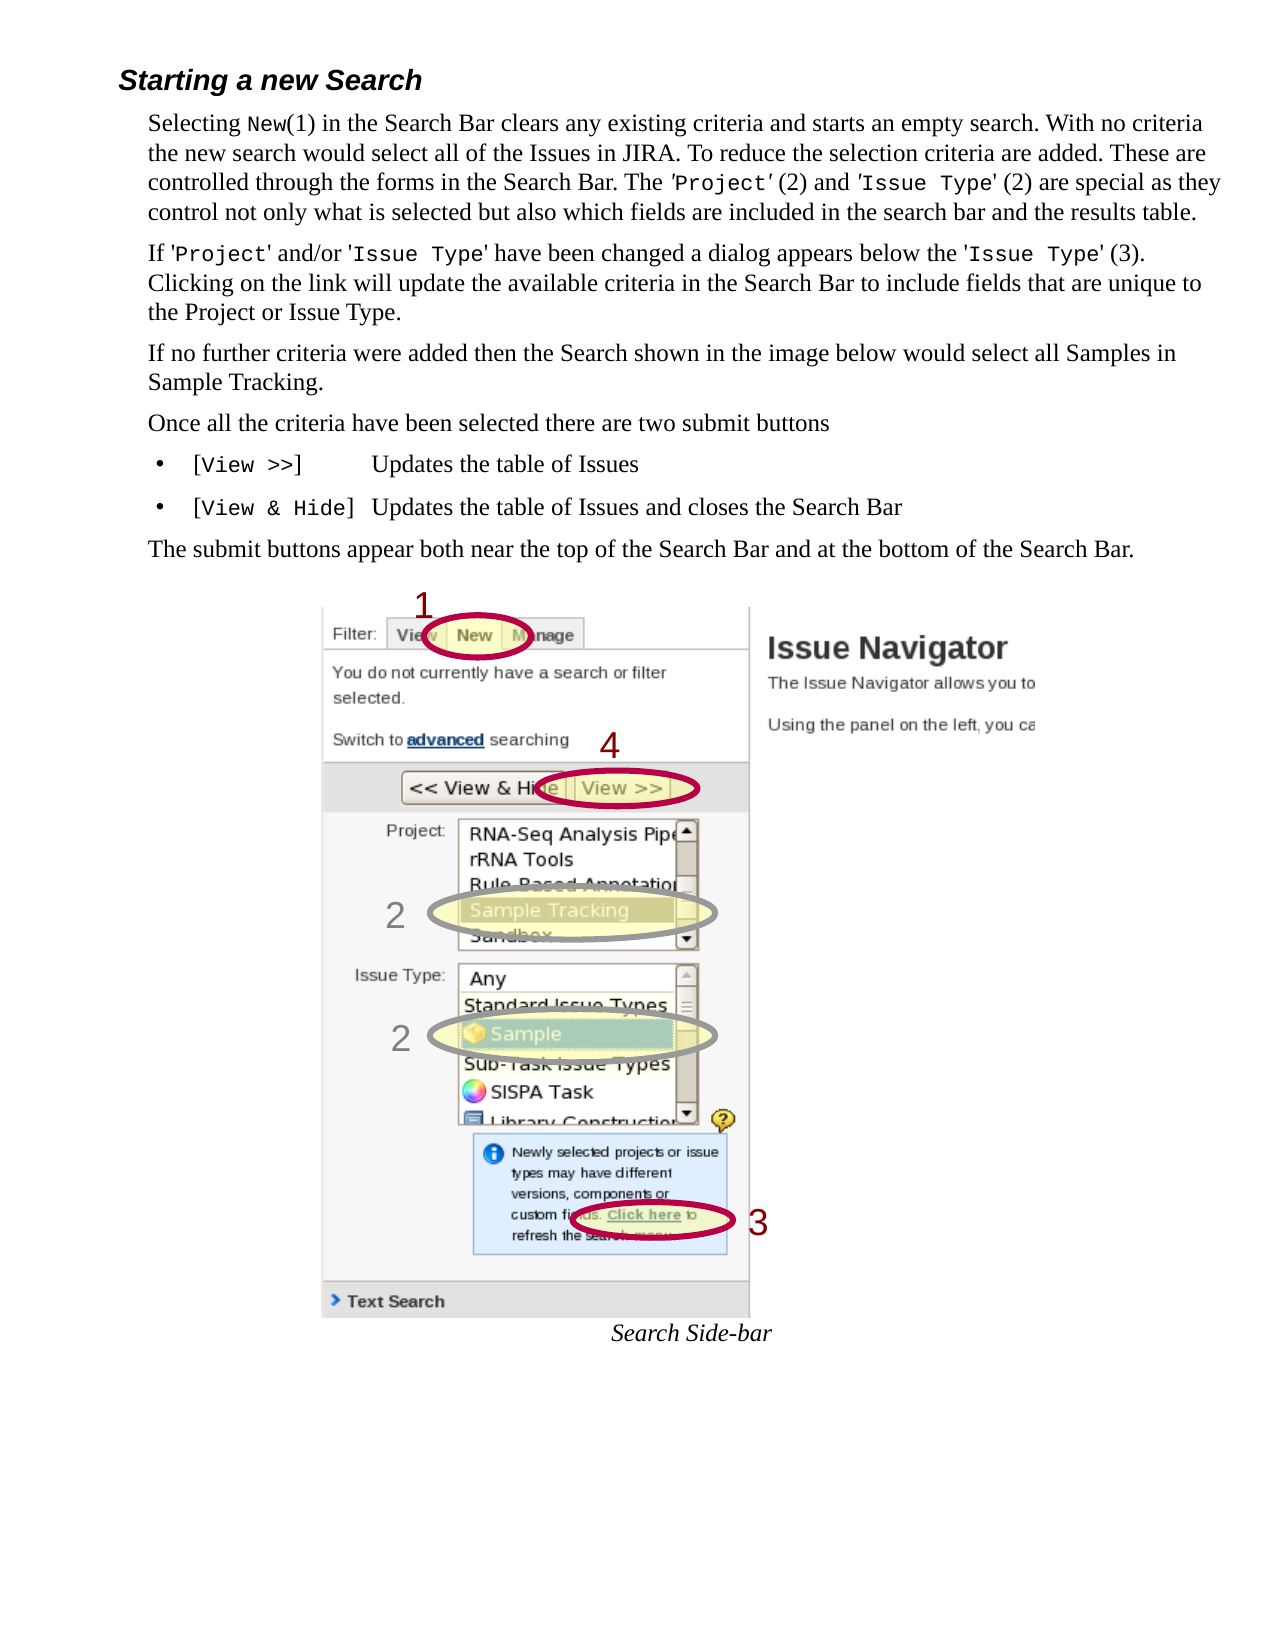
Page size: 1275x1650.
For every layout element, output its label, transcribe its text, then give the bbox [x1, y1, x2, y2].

subtitle Starting a new Search [118, 62, 1237, 96]
text If no further criteria were added then the Search shown in the image below would select all Samples in Sample Tracking. [148, 338, 1237, 396]
text Search Side-bar [148, 576, 1237, 1346]
list [View & Hide] Updates the table of Issues and closes the Search Bar [156, 492, 1237, 522]
text Once all the criteria have been selected there are two submit buttons [148, 408, 1237, 437]
picture [321, 607, 1035, 1318]
text Selecting New(1) in the Search Bar clears any existing criteria and starts an empty search. With no criteria the new search would select all of the Issues in JIRA. To reduce the selection criteria are added. These are controlled through the forms in the Search Bar. The 'Project' (2) and 'Issue Type' (2) are special as they control not only what is selected but also which fields are included in the search bar and the results table. [148, 108, 1237, 226]
text If 'Project' and/or 'Issue Type' have been changed a dialog appears below the 'Issue Type' (3). Clicking on the link will update the available criteria in the Search Bar to include fields that are unique to the Project or Issue Type. [148, 238, 1237, 326]
list [View >>] Updates the table of Issues [156, 449, 1237, 479]
text The submit buttons appear both near the top of the Search Bar and at the bottom of the Search Bar. [148, 534, 1237, 563]
